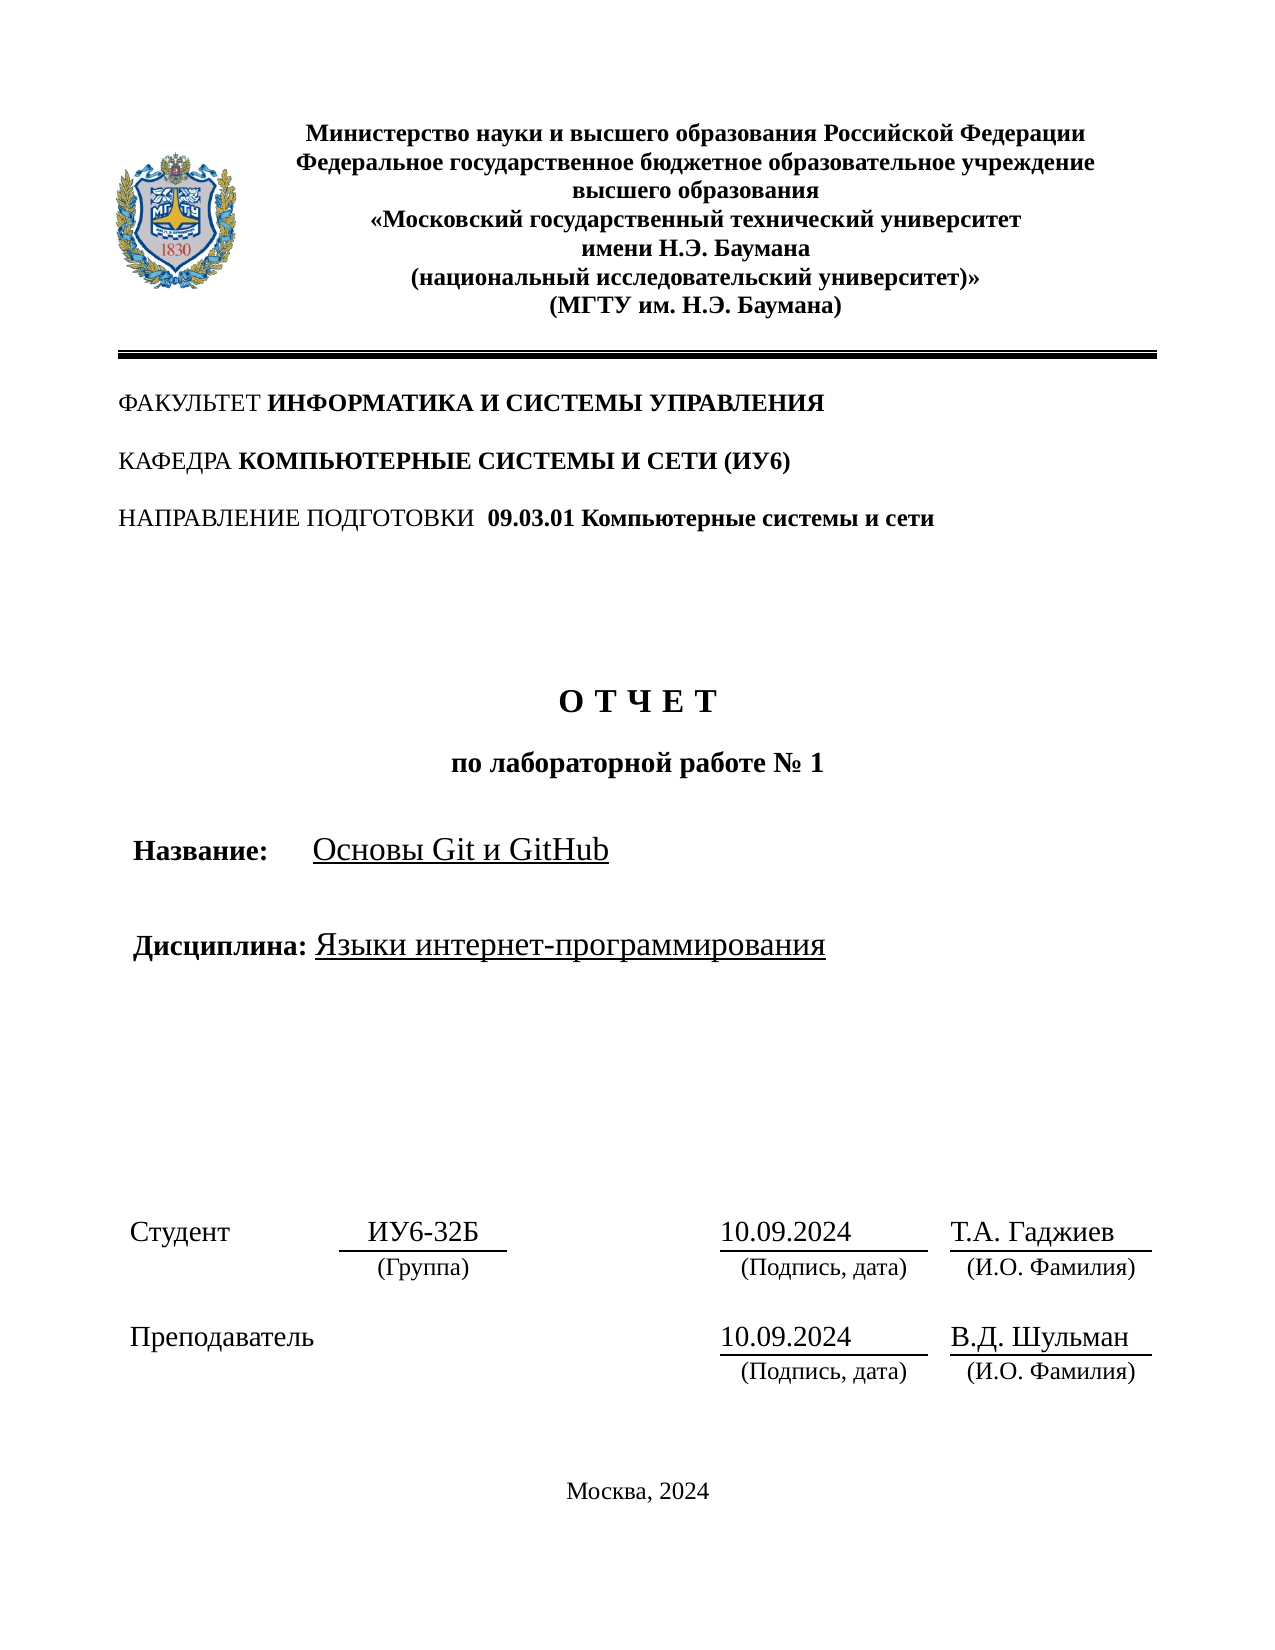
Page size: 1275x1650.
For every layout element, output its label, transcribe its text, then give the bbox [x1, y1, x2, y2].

table_cell [328, 1319, 519, 1356]
table_cell [939, 1285, 1163, 1319]
table_cell [118, 1285, 328, 1319]
table_cell (Подпись, дата) [709, 1356, 939, 1389]
table_cell [328, 1356, 519, 1389]
text Москва, 2024 [118, 1476, 1157, 1504]
table_cell [519, 1285, 709, 1319]
table_cell (Подпись, дата) [709, 1252, 939, 1285]
text Название: Основы Git и GitHub [133, 829, 1157, 867]
subtitle по лабораторной работе № 1 [118, 745, 1157, 778]
table_header ИУ6-32Б [328, 1215, 519, 1252]
table_cell [519, 1319, 709, 1356]
table_header [107, 118, 254, 319]
table_cell Преподаватель [118, 1319, 328, 1356]
table_header 10.09.2024 [709, 1215, 939, 1252]
table_cell [519, 1252, 709, 1285]
table_cell [328, 1285, 519, 1319]
table_cell (И.О. Фамилия) [939, 1252, 1163, 1285]
text НАПРАВЛЕНИЕ ПОДГОТОВКИ 09.03.01 Компьютерные системы и сети [118, 503, 1157, 532]
table_cell (И.О. Фамилия) [939, 1356, 1163, 1389]
table_header Студент [118, 1215, 328, 1252]
table_cell (Группа) [328, 1252, 519, 1285]
table_cell [519, 1356, 709, 1389]
table_header Министерство науки и высшего образования Российской Федерации Федеральное государственное бюджетное образовательное учреждение высшего образования «Московский государственный технический университет имени Н.Э. Баумана (национальный исследовательский университет)» (МГТУ им. Н.Э. Баумана) [254, 118, 1137, 319]
table_cell [118, 1252, 328, 1285]
table_header Т.А. Гаджиев [939, 1215, 1163, 1252]
subtitle Отчет [118, 682, 1157, 720]
text КАФЕДРА Компьютерные системы и сети (ИУ6) [118, 446, 1157, 474]
table_cell [118, 1356, 328, 1389]
picture [115, 152, 237, 289]
text ФАКУЛЬТЕТ Информатика и системы управления [118, 388, 1157, 417]
text Дисциплина: Языки интернет-программирования [133, 925, 1157, 963]
table_cell 10.09.2024 [709, 1319, 939, 1356]
table_cell В.Д. Шульман [939, 1319, 1163, 1356]
table_cell [709, 1285, 939, 1319]
table_header [519, 1215, 709, 1252]
